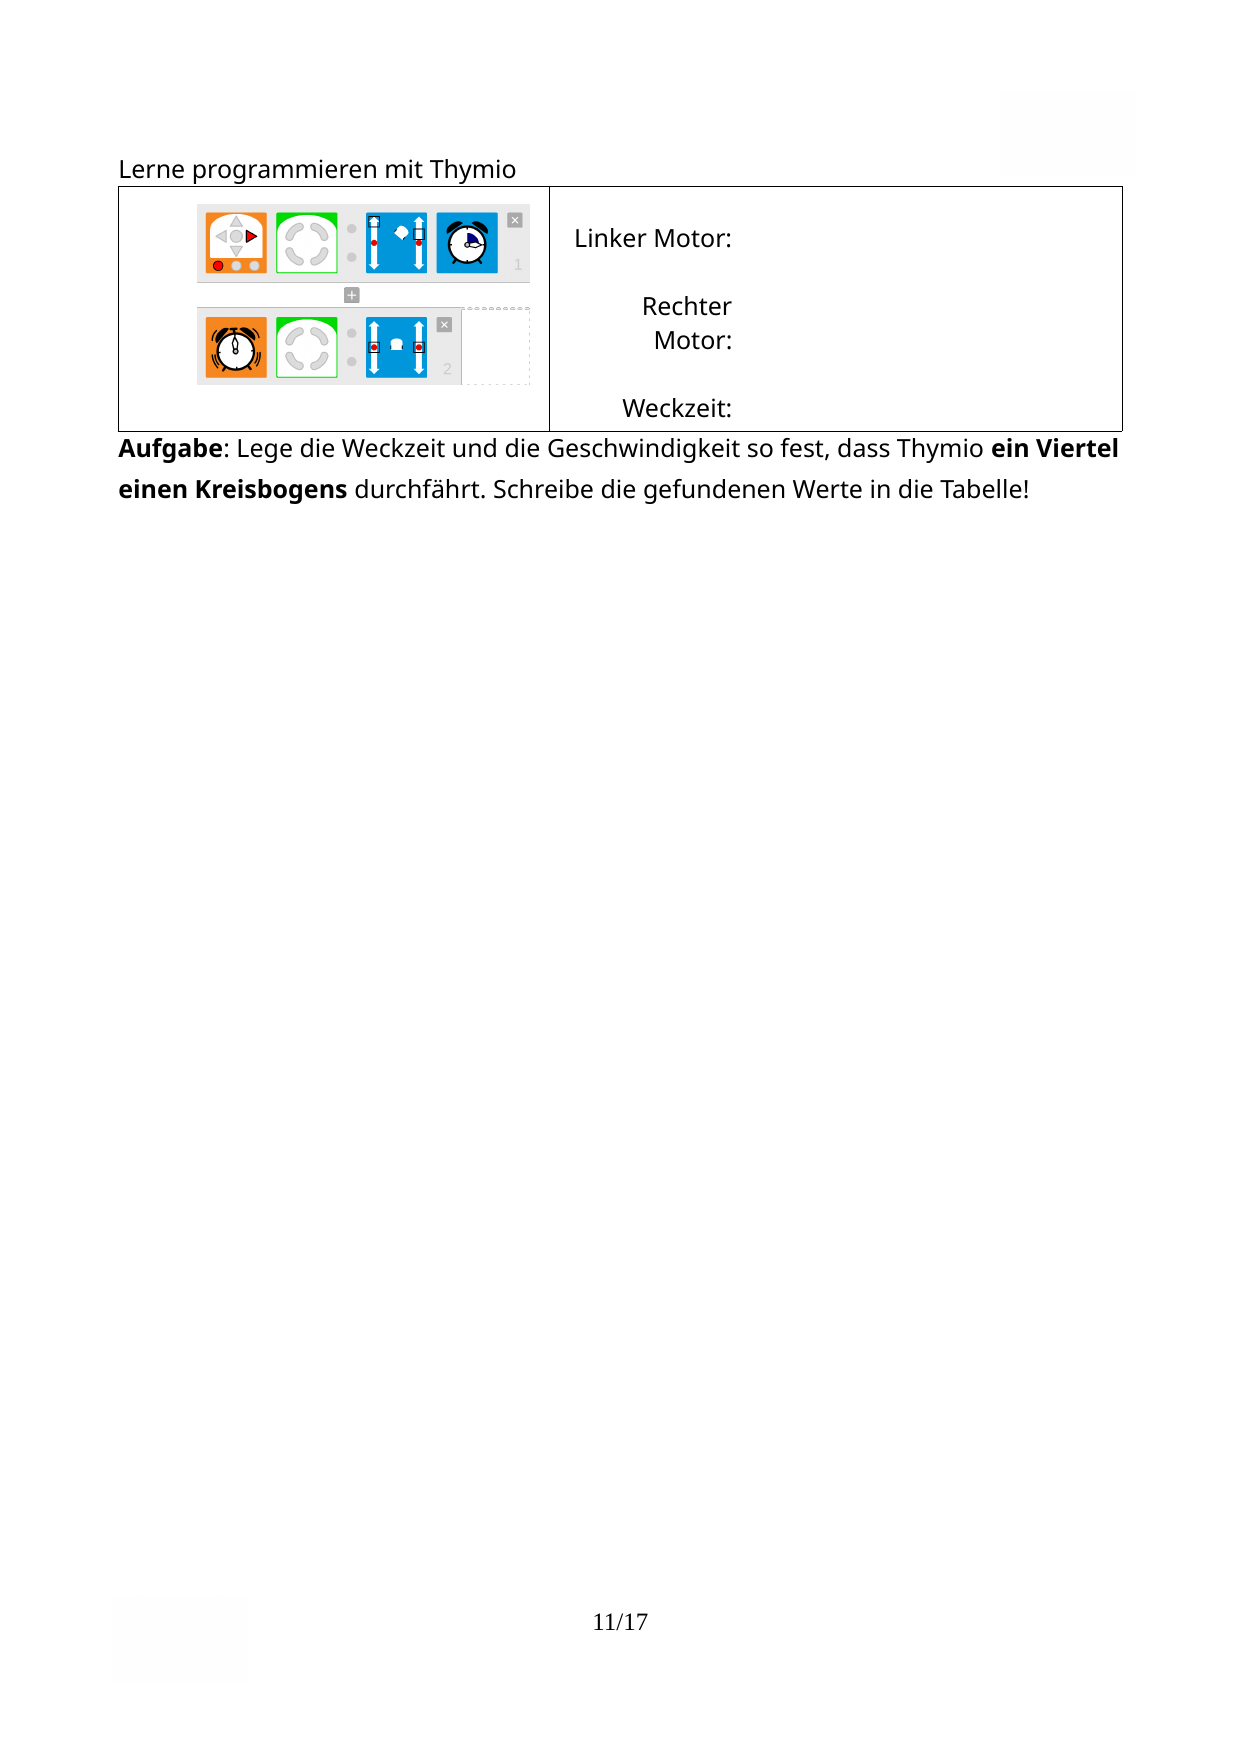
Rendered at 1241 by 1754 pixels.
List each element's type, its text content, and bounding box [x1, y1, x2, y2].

table_header [119, 187, 549, 431]
table_header Linker Motor: Rechter Motor: Weckzeit: [550, 187, 738, 431]
picture [197, 204, 530, 385]
table_header [738, 187, 1122, 431]
picture [112, 1596, 249, 1682]
picture [999, 91, 1136, 177]
subtitle Aufgabe: Lege die Weckzeit und die Geschwindigkeit so fest, dass Thymio ein Viertel einen Kreisbogens durchfährt. Schreibe die gefundenen Werte in die Tabelle! [118, 432, 1122, 506]
